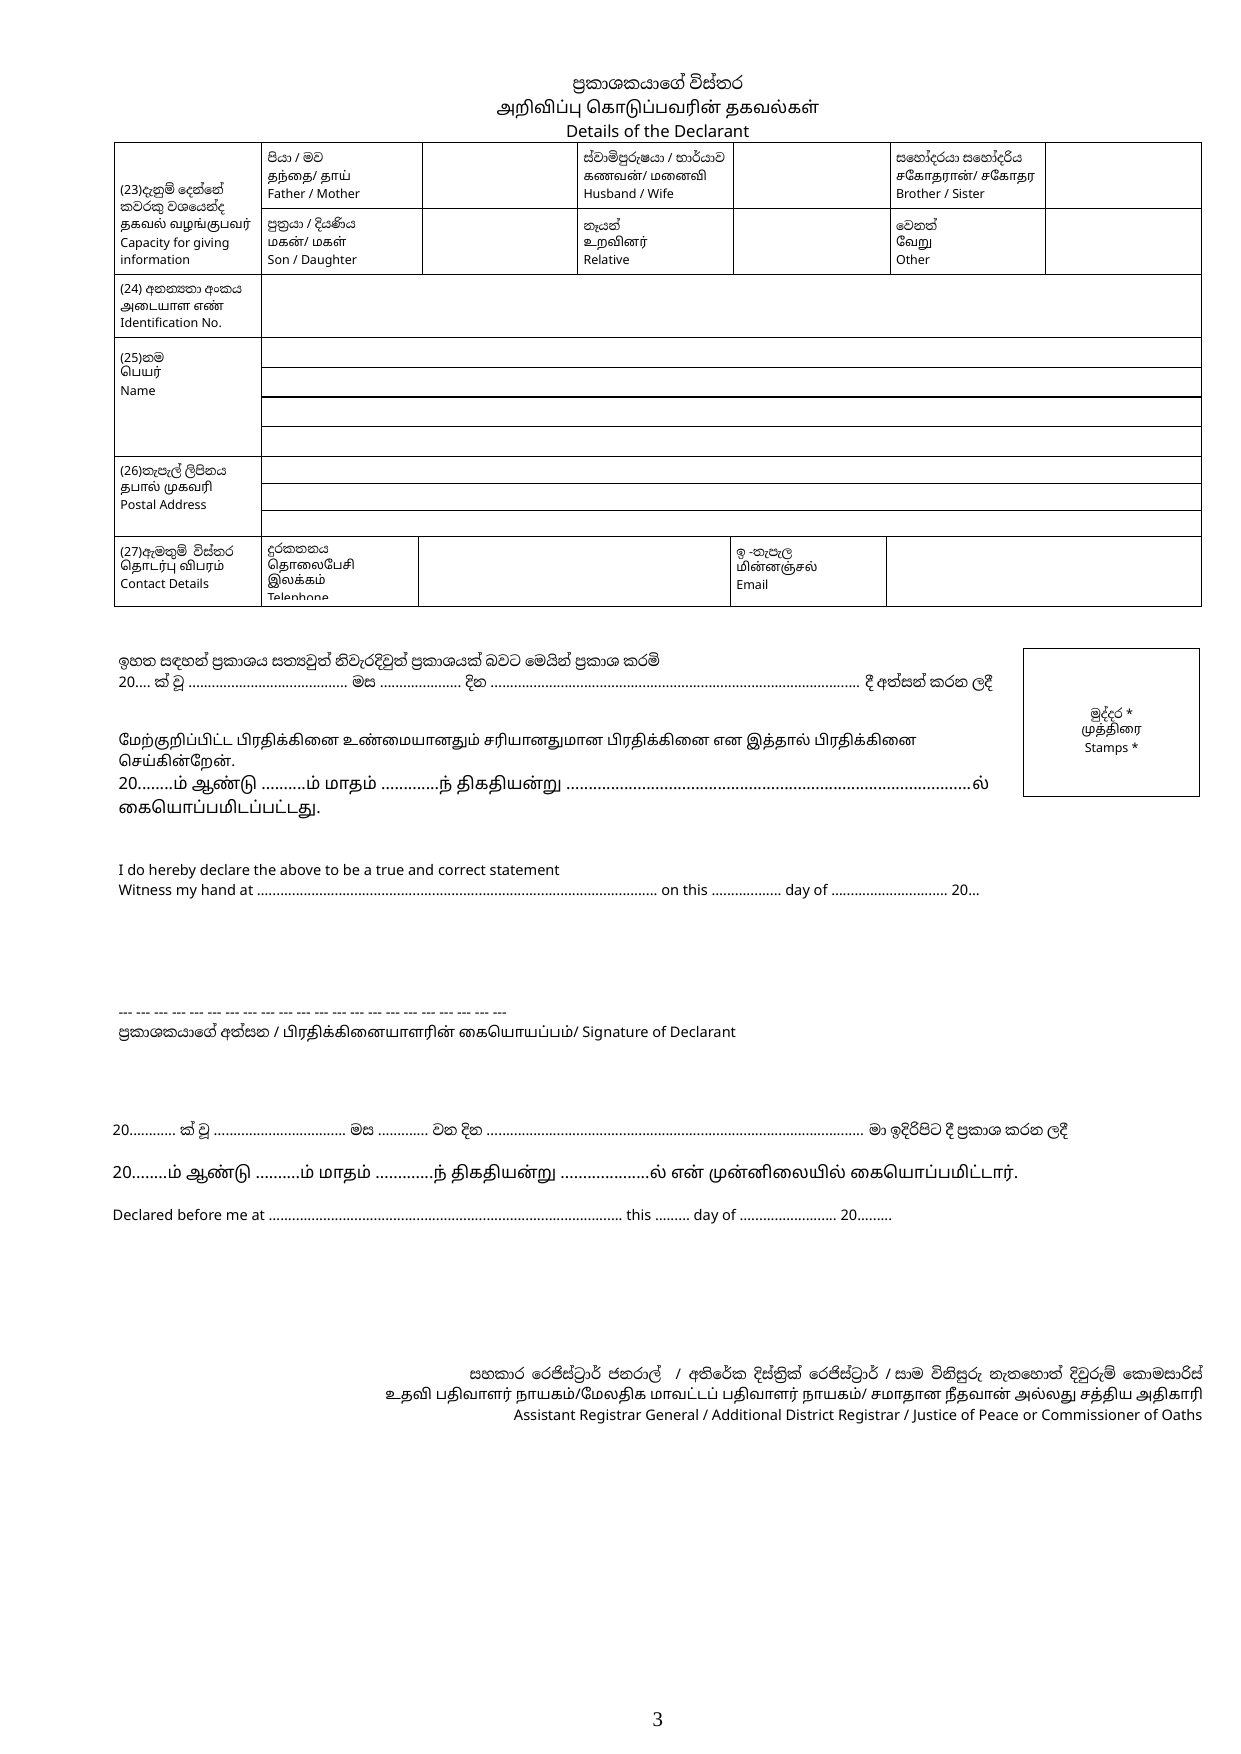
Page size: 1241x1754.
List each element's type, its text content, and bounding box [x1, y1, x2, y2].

text Assistant Registrar General / Additional District Registrar / Justice of Peace or Commissioner of Oaths [112, 1405, 1203, 1425]
table_cell [262, 457, 1201, 483]
table_header [423, 143, 577, 208]
table_cell [262, 511, 1201, 536]
table_cell [419, 537, 730, 606]
table_cell [887, 537, 1201, 606]
table_cell [423, 209, 577, 273]
text உதவி பதிவாளர் நாயகம்/மேலதிக மாவட்டப் பதிவாளர் நாயகம்/ சமாதான நீதவான் அல்லது சத்திய அதிகாரி [112, 1384, 1203, 1405]
table_cell (25)නම பெயர் Name [115, 338, 261, 456]
table_cell (24) අනන්‍යතා අංකය அடையாள எண் Identification No. [115, 275, 261, 337]
text Details of the Declarant [112, 119, 1203, 142]
table_cell [262, 484, 1201, 510]
table_cell [1046, 209, 1201, 273]
text 20............ ක් වූ …............................... මස ............. වන දින ….............................................................................................. මා ඉදිරිපිට දී ප්‍රකාශ කරන ලදී [112, 1120, 1203, 1141]
table_header සහෝදරයා සහෝදරිය சகோதரான்/ சகோதர Brother / Sister [891, 143, 1045, 208]
table_header මුද්දර * முத்திரை Stamps * [1024, 649, 1199, 796]
table_header පියා / මව தந்தை/ தாய் Father / Mother [262, 143, 422, 208]
table_header [734, 143, 890, 208]
table_cell [262, 398, 1201, 426]
table_cell [262, 368, 1201, 396]
table_cell [734, 209, 890, 273]
table_header ඉහත සඳහන් ප්‍රකාශය සත්‍යවුත් නිවැරදිවුත් ප්‍රකාශයක් බවට මෙයින් ප්‍රකාශ කරමි 20.... ක් වූ …...................................... මස ….................. දින …............................................................................................ දී අත්සන් කරන ලදී மேற்குறிப்பிட்ட பிரதிக்கினை உண்மையானதும் சரியானதுமான பிரதிக்கினை என இத்தால் பிரதிக்கினை செய்கின்றேன். 20........ம் ஆண்டு ….......ம் மாதம் …..........ந் திகதியன்று …........................................................................................ல் கையொப்பமிடப்பட்டது. I do hereby declare the above to be a true and correct statement Witness my hand at ….................................................................................................... on this …............... day of …........................... 20... --- --- --- --- --- --- --- --- --- --- --- --- --- --- --- --- --- --- --- --- --- --- ප්‍රකාශකයාගේ අත්සන / பிரதிக்கினையாளரின் கையொயப்பம்/ Signature of Declarant [113, 648, 1023, 1068]
table_cell පුත්‍රයා / දියණිය மகன்/ மகள் Son / Daughter [262, 209, 422, 273]
table_cell (27)ඇමතුම් විස්තර தொடர்பு விபரம் Contact Details [115, 537, 261, 606]
text அறிவிப்பு கொடுப்பவரின் தகவல்கள் [112, 96, 1203, 119]
text සහකාර රෙජිස්ට්‍රාර් ජනරාල් / අතිරේක දිස්ත්‍රික් රෙජිස්ට්‍රාර් / සාම විනිසුරු නැතහොත් දිවුරුම් කොමසාරිස් [112, 1364, 1203, 1384]
table_cell වෙනත් வேறு Other [891, 209, 1045, 273]
table_cell නෑයන් உறவினர் Relative [578, 209, 733, 273]
text 20........ம் ஆண்டு ….......ம் மாதம் …..........ந் திகதியன்று ….................ல் என் முன்னிலையில் கையொப்பமிட்டார். [112, 1161, 1203, 1185]
table_cell [262, 275, 1201, 337]
table_header [1046, 143, 1201, 208]
text ප්‍රකාශකයාගේ විස්තර [112, 75, 1203, 96]
table_header (23)දැනුම් දෙන්නේ කවරකු වශයෙන්ද தகவல் வழங்குபவர் Capacity for giving information [115, 143, 261, 273]
table_cell ඉ -තැපැල மின்னஞ்சல் Email [731, 537, 886, 606]
table_cell [1024, 797, 1199, 1068]
table_header ස්වාමිපුරුෂයා / භාර්යාව கணவன்/ மனைவி Husband / Wife [578, 143, 733, 208]
table_cell දුරකතනය தொலைபேசி இலக்கம் Telephone [262, 537, 418, 606]
table_cell [262, 338, 1201, 367]
table_cell [262, 427, 1201, 456]
table_cell (26)තැපැල් ලිපිනය தபால் முகவரி Postal Address [115, 457, 261, 536]
text Declared before me at …........................................................................................ this …...... day of …...................... 20......... [112, 1204, 1203, 1224]
